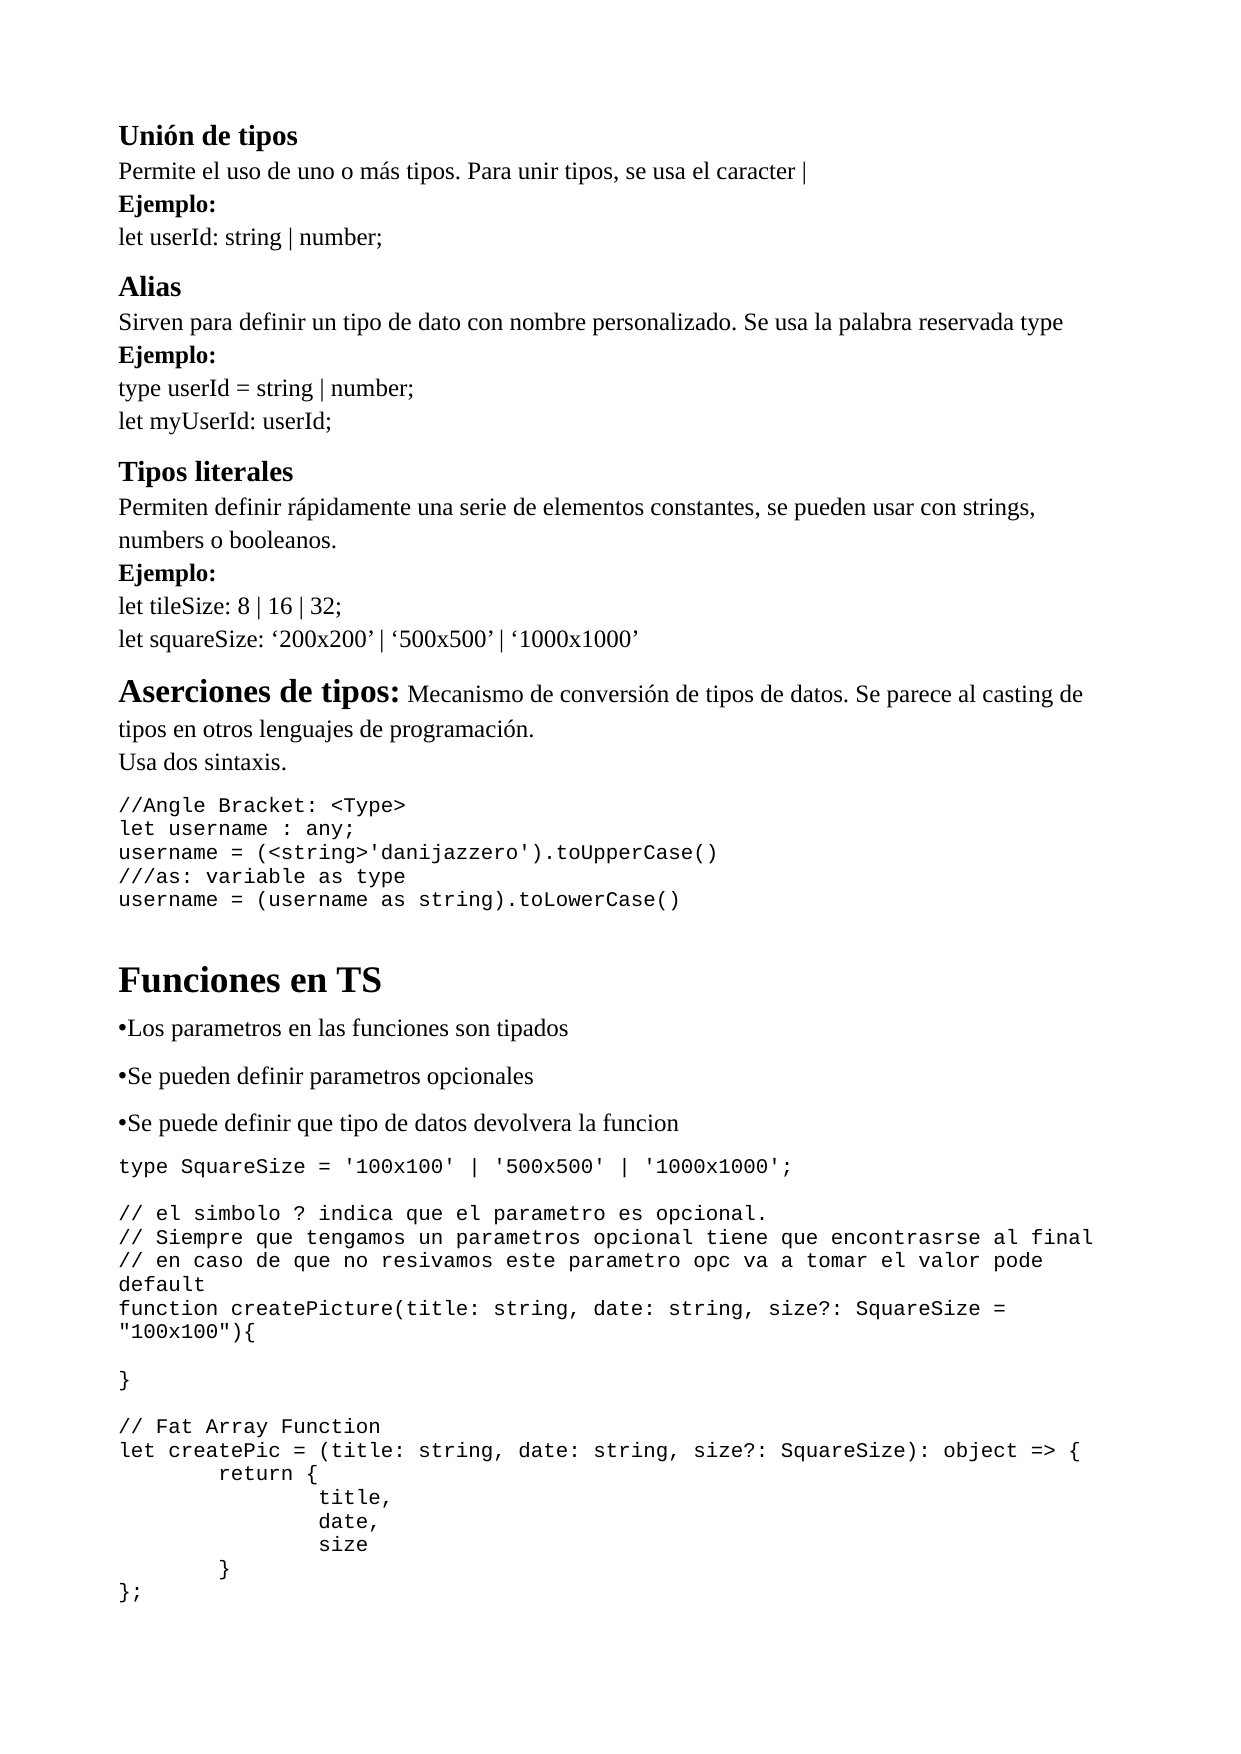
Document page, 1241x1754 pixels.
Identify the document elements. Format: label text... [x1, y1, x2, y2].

text username = (<string>'danijazzero').toUpperCase() [118, 842, 1122, 866]
text title, [118, 1487, 1122, 1511]
list Se puede definir que tipo de datos devolvera la funcion [118, 1108, 1122, 1137]
text username = (username as string).toLowerCase() [118, 889, 1122, 913]
list Los parametros en las funciones son tipados [118, 1013, 1122, 1042]
text let username : any; [118, 818, 1122, 842]
text let createPic = (title: string, date: string, size?: SquareSize): object => { [118, 1440, 1122, 1463]
text }; [118, 1582, 1122, 1605]
text //Angle Bracket: <Type> [118, 795, 1122, 818]
text // en caso de que no resivamos este parametro opc va a tomar el valor pode default [118, 1251, 1122, 1298]
text Unión de tipos Permite el uso de uno o más tipos. Para unir tipos, se usa el caracter | Ejemplo: let userId: string | number; [118, 118, 1122, 251]
text // el simbolo ? indica que el parametro es opcional. [118, 1203, 1122, 1227]
subtitle Funciones en TS [118, 957, 1122, 1001]
list Se pueden definir parametros opcionales [118, 1061, 1122, 1089]
text date, [118, 1511, 1122, 1534]
text } [118, 1369, 1122, 1392]
text return { [118, 1463, 1122, 1487]
text Aserciones de tipos: Mecanismo de conversión de tipos de datos. Se parece al casting de tipos en otros lenguajes de programación. Usa dos sintaxis. [118, 672, 1122, 776]
text Alias Sirven para definir un tipo de dato con nombre personalizado. Se usa la palabra reservada type Ejemplo: type userId = string | number; let myUserId: userId; [118, 269, 1122, 435]
text // Siempre que tengamos un parametros opcional tiene que encontrasrse al final [118, 1227, 1122, 1251]
text Tipos literales Permiten definir rápidamente una serie de elementos constantes, se pueden usar con strings, numbers o booleanos. Ejemplo: let tileSize: 8 | 16 | 32; let squareSize: ‘200x200’ | ‘500x500’ | ‘1000x1000’ [118, 454, 1122, 653]
text size [118, 1534, 1122, 1558]
text type SquareSize = '100x100' | '500x500' | '1000x1000'; [118, 1156, 1122, 1179]
text } [118, 1558, 1122, 1582]
text function createPicture(title: string, date: string, size?: SquareSize = "100x100"){ [118, 1298, 1122, 1345]
text // Fat Array Function [118, 1416, 1122, 1440]
text ///as: variable as type [118, 866, 1122, 889]
